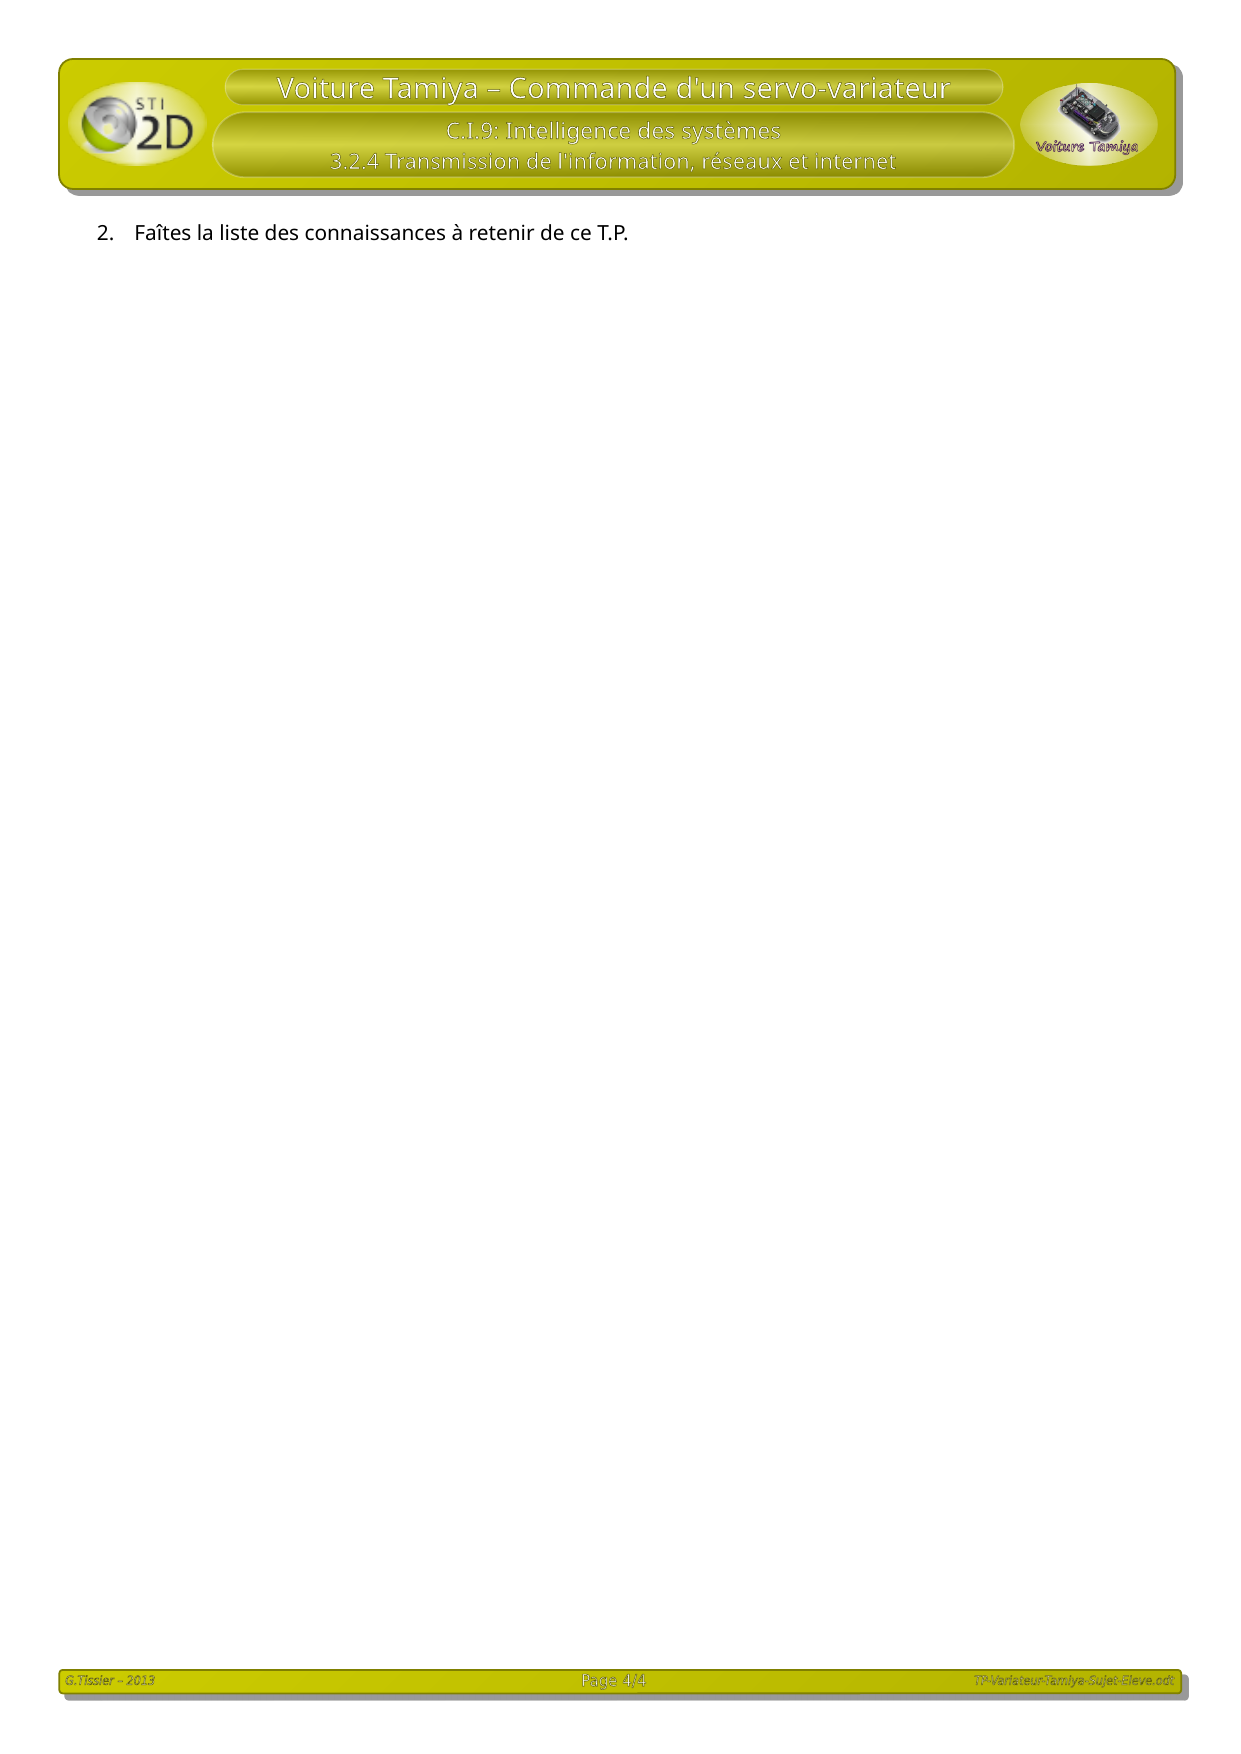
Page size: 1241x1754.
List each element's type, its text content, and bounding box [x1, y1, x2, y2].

list Faîtes la liste des connaissances à retenir de ce T.P. [97, 218, 1181, 247]
picture [1020, 83, 1158, 166]
picture [68, 82, 207, 166]
